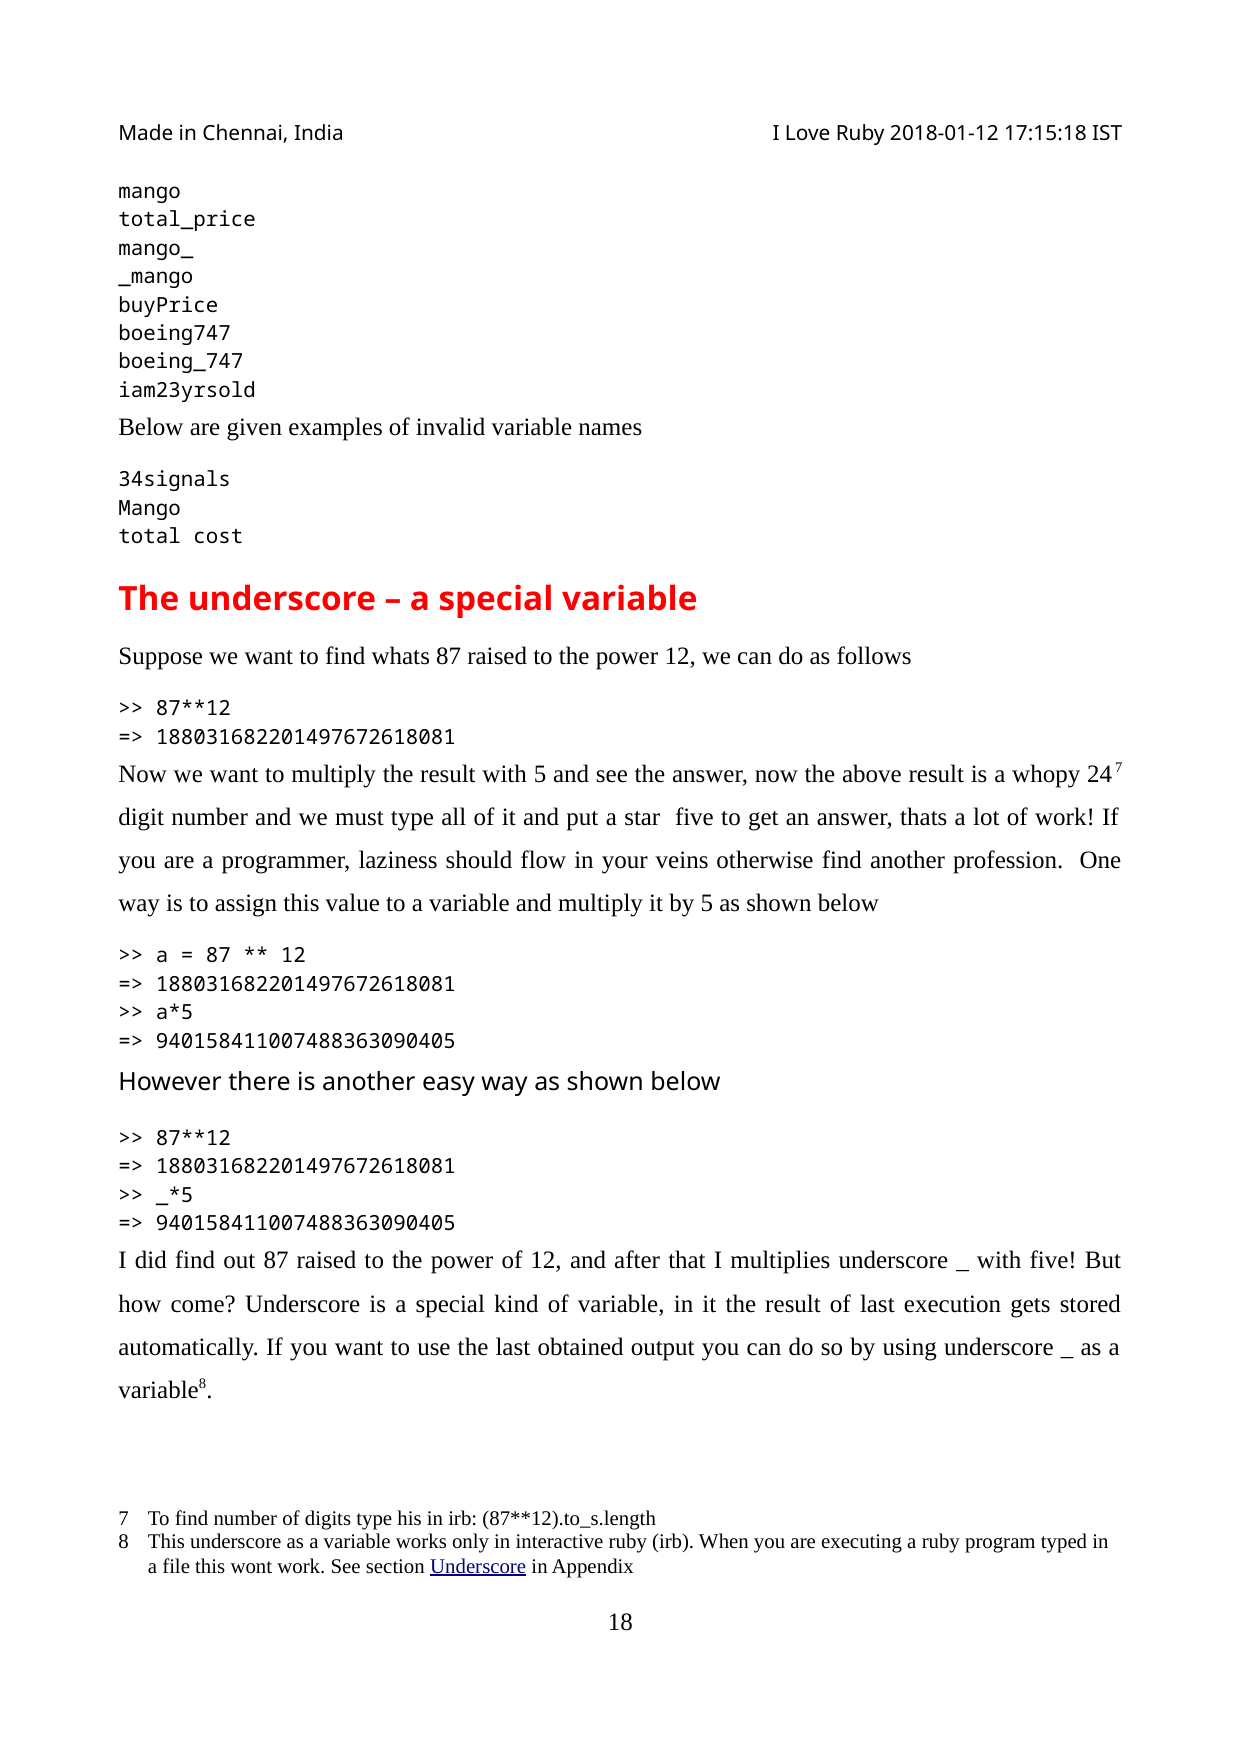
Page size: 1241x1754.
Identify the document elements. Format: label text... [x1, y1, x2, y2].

text => 188031682201497672618081 [118, 1151, 1122, 1180]
text This underscore as a variable works only in interactive ruby (irb). When you are executing a ruby program typed in a file this wont work. See section Underscore in Appendix [118, 1529, 1122, 1578]
text >> a = 87 ** 12 [118, 941, 1122, 969]
text To find number of digits type his in irb: (87**12).to_s.length [118, 1505, 1122, 1529]
text Now we want to multiply the result with 5 and see the answer, now the above result is a whopy 24 digit number and we must type all of it and put a star five to get an answer, thats a lot of work! If you are a programmer, laziness should flow in your veins otherwise find another profession. One way is to assign this value to a variable and multiply it by 5 as shown below [118, 759, 1122, 917]
text total cost [118, 521, 1122, 550]
text >> a*5 [118, 997, 1122, 1026]
text >> _*5 [118, 1180, 1122, 1208]
text => 940158411007488363090405 [118, 1208, 1122, 1237]
text Below are given examples of invalid variable names [118, 412, 1122, 441]
text 34signals [118, 464, 1122, 493]
text boeing747 [118, 318, 1122, 347]
text boeing_747 [118, 347, 1122, 375]
text Mango [118, 493, 1122, 521]
text _mango [118, 261, 1122, 290]
text mango [118, 176, 1122, 204]
text => 188031682201497672618081 [118, 969, 1122, 997]
text However there is another easy way as shown below [118, 1063, 1122, 1097]
text >> 87**12 [118, 1123, 1122, 1151]
text buyPrice [118, 290, 1122, 318]
text >> 87**12 [118, 693, 1122, 722]
text iam23yrsold [118, 375, 1122, 403]
text total_price [118, 204, 1122, 233]
text mango_ [118, 233, 1122, 261]
text I did find out 87 raised to the power of 12, and after that I multiplies underscore _ with five! But how come? Underscore is a special kind of variable, in it the result of last execution gets stored automatically. If you want to use the last obtained output you can do so by using underscore _ as a variable. [118, 1246, 1122, 1404]
text => 940158411007488363090405 [118, 1026, 1122, 1054]
subtitle The underscore – a special variable [118, 575, 1122, 620]
text => 188031682201497672618081 [118, 722, 1122, 750]
text Suppose we want to find whats 87 raised to the power 12, we can do as follows [118, 641, 1122, 670]
